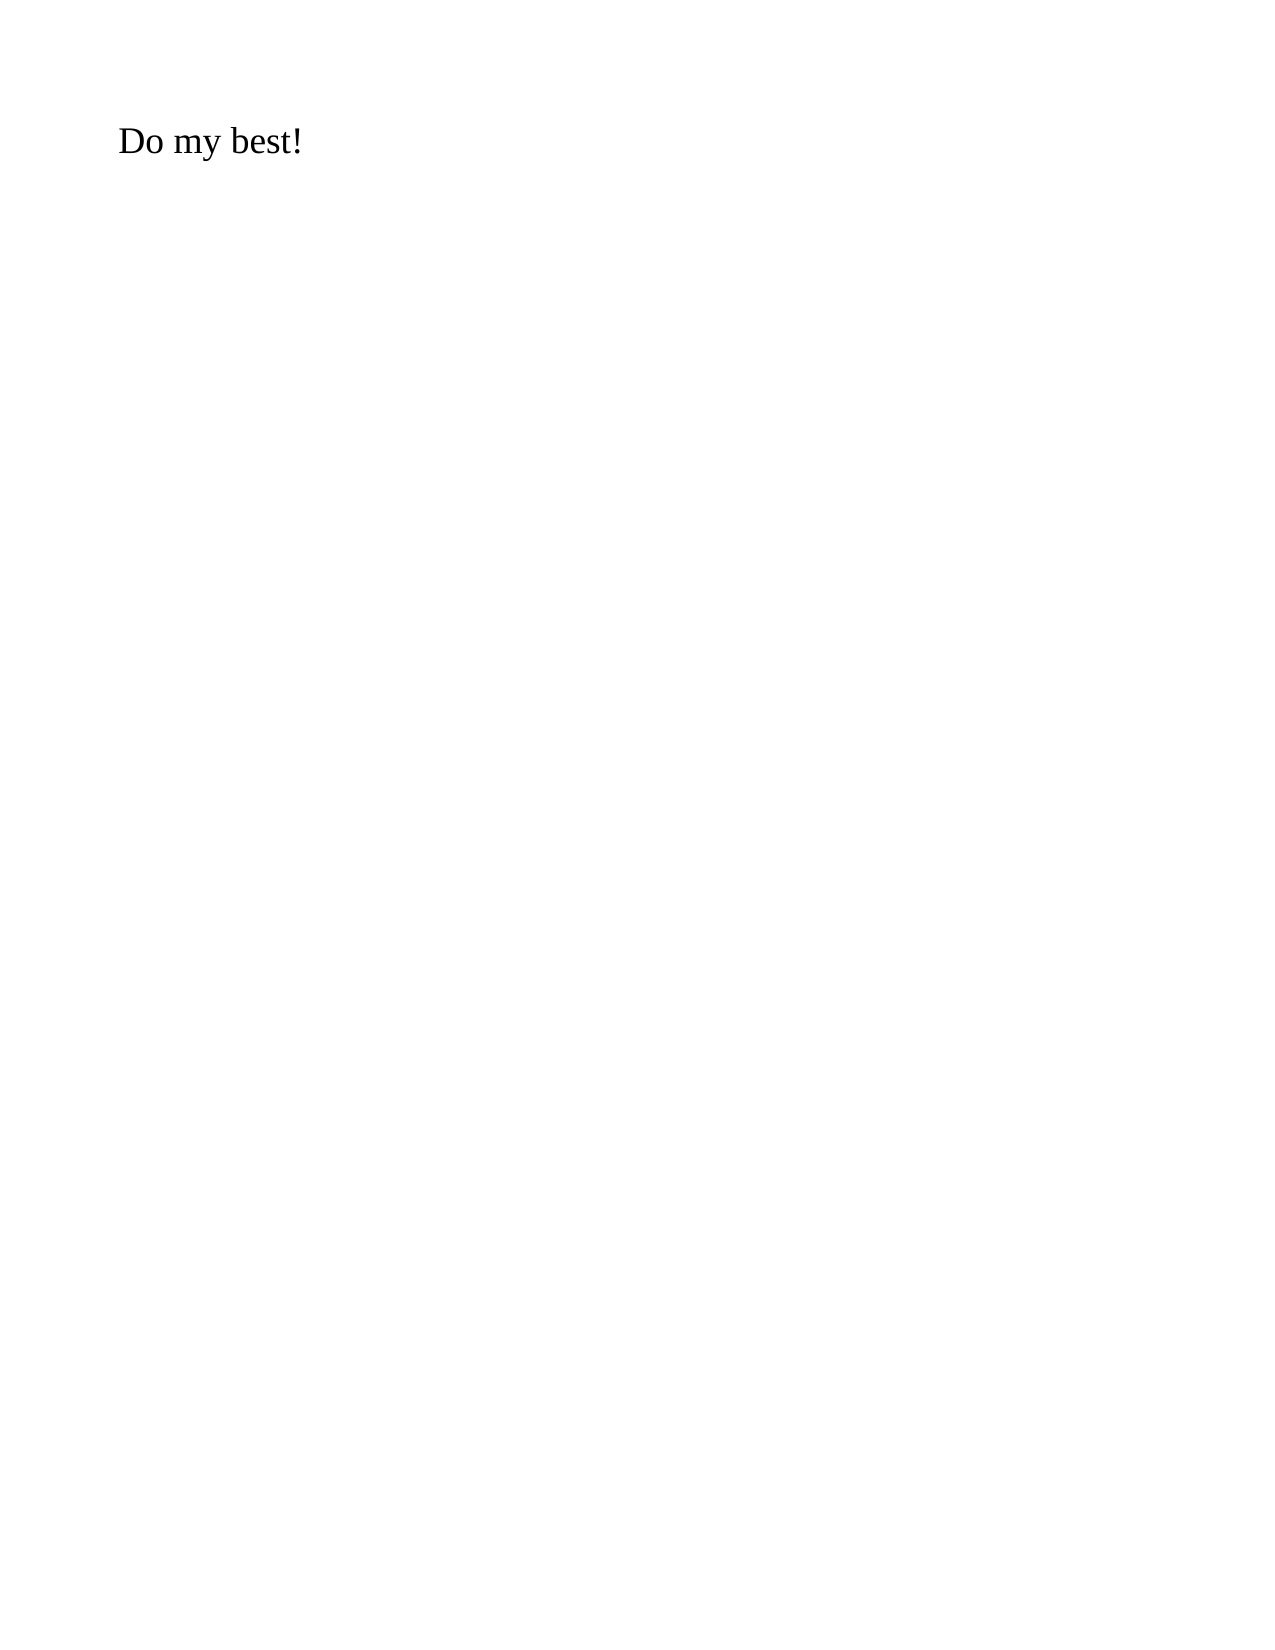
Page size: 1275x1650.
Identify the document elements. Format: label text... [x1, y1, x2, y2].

text Do my best! [118, 118, 1157, 161]
